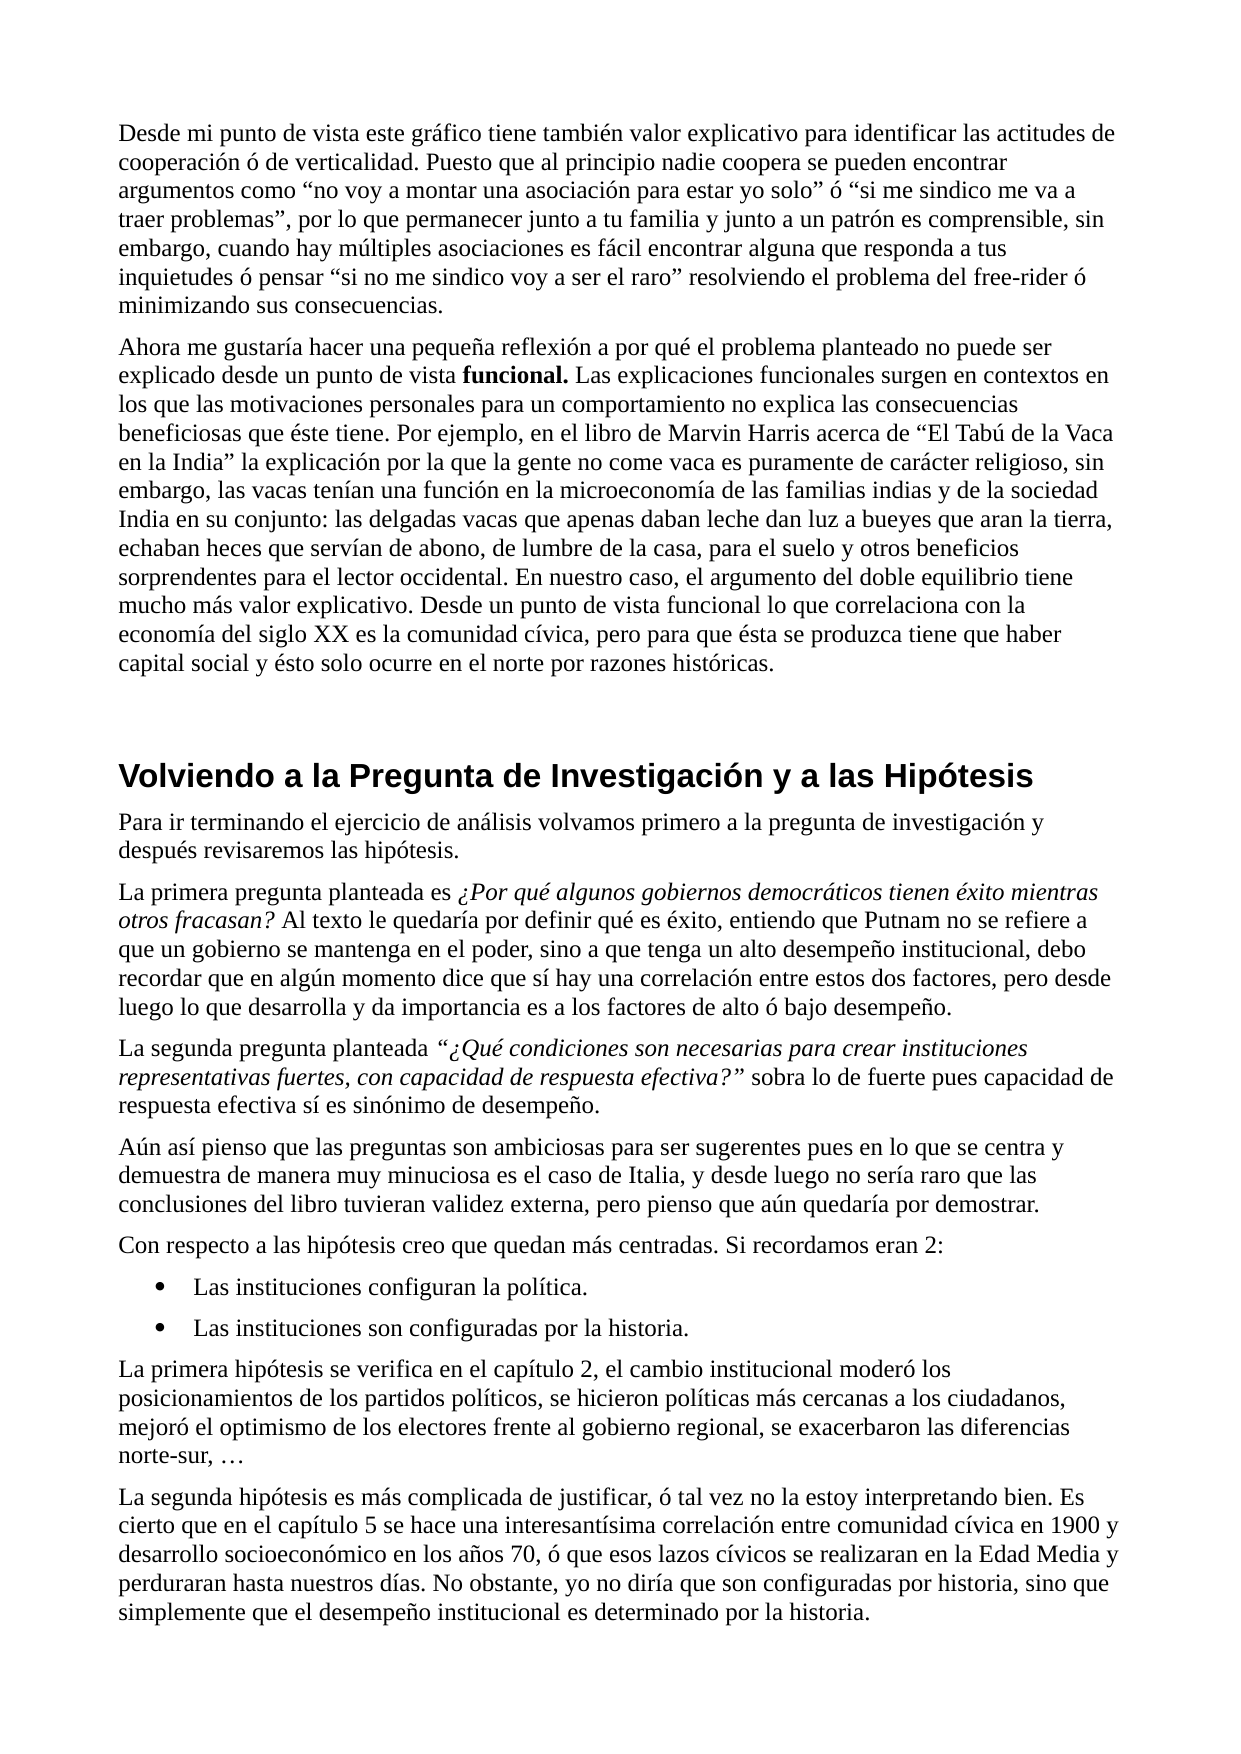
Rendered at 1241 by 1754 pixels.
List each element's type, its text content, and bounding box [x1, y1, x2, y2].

text Para ir terminando el ejercicio de análisis volvamos primero a la pregunta de investigación y después revisaremos las hipótesis. [118, 807, 1122, 864]
text Aún así pienso que las preguntas son ambiciosas para ser sugerentes pues en lo que se centra y demuestra de manera muy minuciosa es el caso de Italia, y desde luego no sería raro que las conclusiones del libro tuvieran validez externa, pero pienso que aún quedaría por demostrar. [118, 1132, 1122, 1218]
list Las instituciones configuran la política. [156, 1272, 1122, 1300]
text Desde mi punto de vista este gráfico tiene también valor explicativo para identificar las actitudes de cooperación ó de verticalidad. Puesto que al principio nadie coopera se pueden encontrar argumentos como “no voy a montar una asociación para estar yo solo” ó “si me sindico me va a traer problemas”, por lo que permanecer junto a tu familia y junto a un patrón es comprensible, sin embargo, cuando hay múltiples asociaciones es fácil encontrar alguna que responda a tus inquietudes ó pensar “si no me sindico voy a ser el raro” resolviendo el problema del free-rider ó minimizando sus consecuencias. [118, 118, 1122, 319]
text La primera pregunta planteada es ¿Por qué algunos gobiernos democráticos tienen éxito mientras otros fracasan? Al texto le quedaría por definir qué es éxito, entiendo que Putnam no se refiere a que un gobierno se mantenga en el poder, sino a que tenga un alto desempeño institucional, debo recordar que en algún momento dice que sí hay una correlación entre estos dos factores, pero desde luego lo que desarrolla y da importancia es a los factores de alto ó bajo desempeño. [118, 877, 1122, 1020]
text Ahora me gustaría hacer una pequeña reflexión a por qué el problema planteado no puede ser explicado desde un punto de vista funcional. Las explicaciones funcionales surgen en contextos en los que las motivaciones personales para un comportamiento no explica las consecuencias beneficiosas que éste tiene. Por ejemplo, en el libro de Marvin Harris acerca de “El Tabú de la Vaca en la India” la explicación por la que la gente no come vaca es puramente de carácter religioso, sin embargo, las vacas tenían una función en la microeconomía de las familias indias y de la sociedad India en su conjunto: las delgadas vacas que apenas daban leche dan luz a bueyes que aran la tierra, echaban heces que servían de abono, de lumbre de la casa, para el suelo y otros beneficios sorprendentes para el lector occidental. En nuestro caso, el argumento del doble equilibrio tiene mucho más valor explicativo. Desde un punto de vista funcional lo que correlaciona con la economía del siglo XX es la comunidad cívica, pero para que ésta se produzca tiene que haber capital social y ésto solo ocurre en el norte por razones históricas. [118, 332, 1122, 677]
text Con respecto a las hipótesis creo que quedan más centradas. Si recordamos eran 2: [118, 1230, 1122, 1259]
list Las instituciones son configuradas por la historia. [156, 1313, 1122, 1342]
text La segunda pregunta planteada “¿Qué condiciones son necesarias para crear instituciones representativas fuertes, con capacidad de respuesta efectiva?” sobra lo de fuerte pues capacidad de respuesta efectiva sí es sinónimo de desempeño. [118, 1033, 1122, 1119]
subtitle Volviendo a la Pregunta de Investigación y a las Hipótesis [118, 756, 1122, 794]
text La primera hipótesis se verifica en el capítulo 2, el cambio institucional moderó los posicionamientos de los partidos políticos, se hicieron políticas más cercanas a los ciudadanos, mejoró el optimismo de los electores frente al gobierno regional, se exacerbaron las diferencias norte-sur, … [118, 1354, 1122, 1469]
text La segunda hipótesis es más complicada de justificar, ó tal vez no la estoy interpretando bien. Es cierto que en el capítulo 5 se hace una interesantísima correlación entre comunidad cívica en 1900 y desarrollo socioeconómico en los años 70, ó que esos lazos cívicos se realizaran en la Edad Media y perduraran hasta nuestros días. No obstante, yo no diría que son configuradas por historia, sino que simplemente que el desempeño institucional es determinado por la historia. [118, 1482, 1122, 1625]
